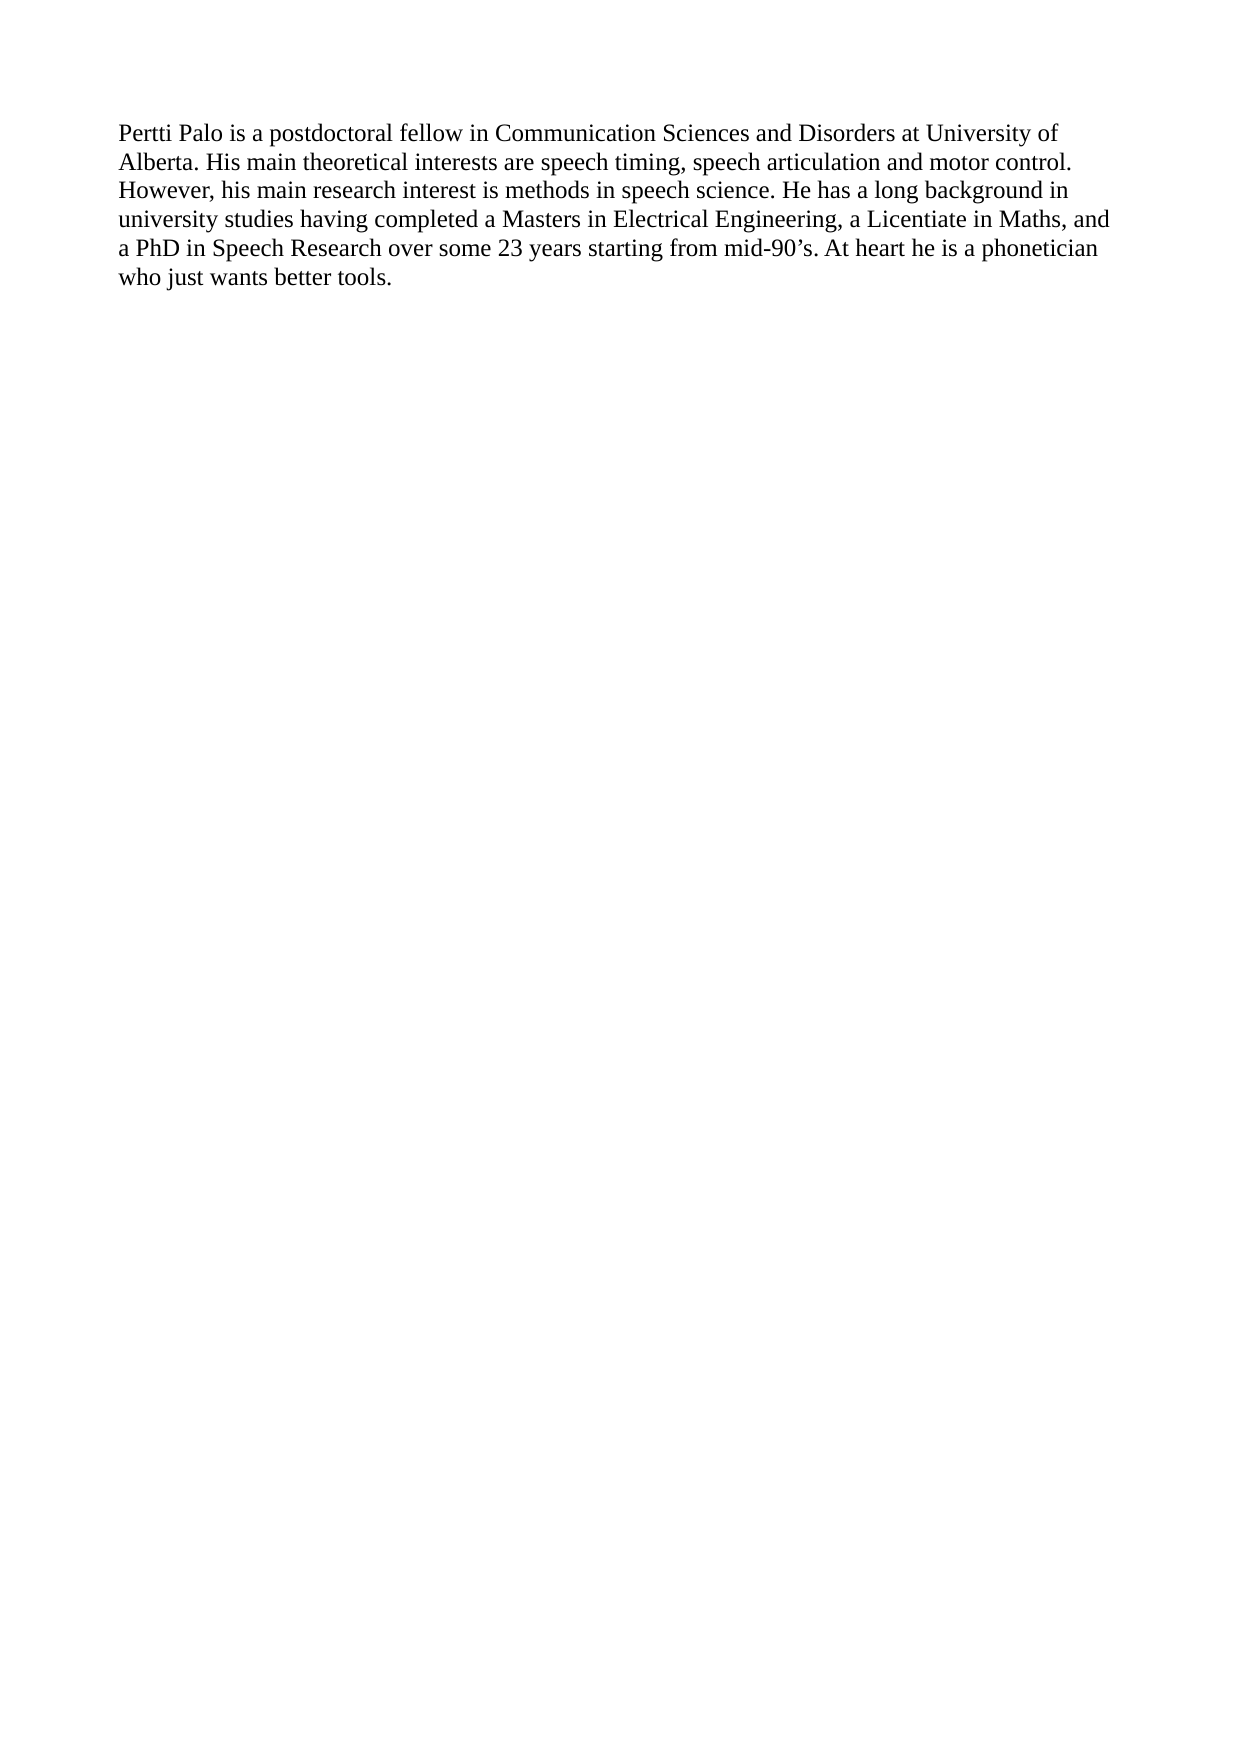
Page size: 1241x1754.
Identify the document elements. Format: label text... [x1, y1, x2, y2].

text Pertti Palo is a postdoctoral fellow in Communication Sciences and Disorders at University of Alberta. His main theoretical interests are speech timing, speech articulation and motor control. However, his main research interest is methods in speech science. He has a long background in university studies having completed a Masters in Electrical Engineering, a Licentiate in Maths, and a PhD in Speech Research over some 23 years starting from mid-90’s. At heart he is a phonetician who just wants better tools. [118, 118, 1122, 291]
